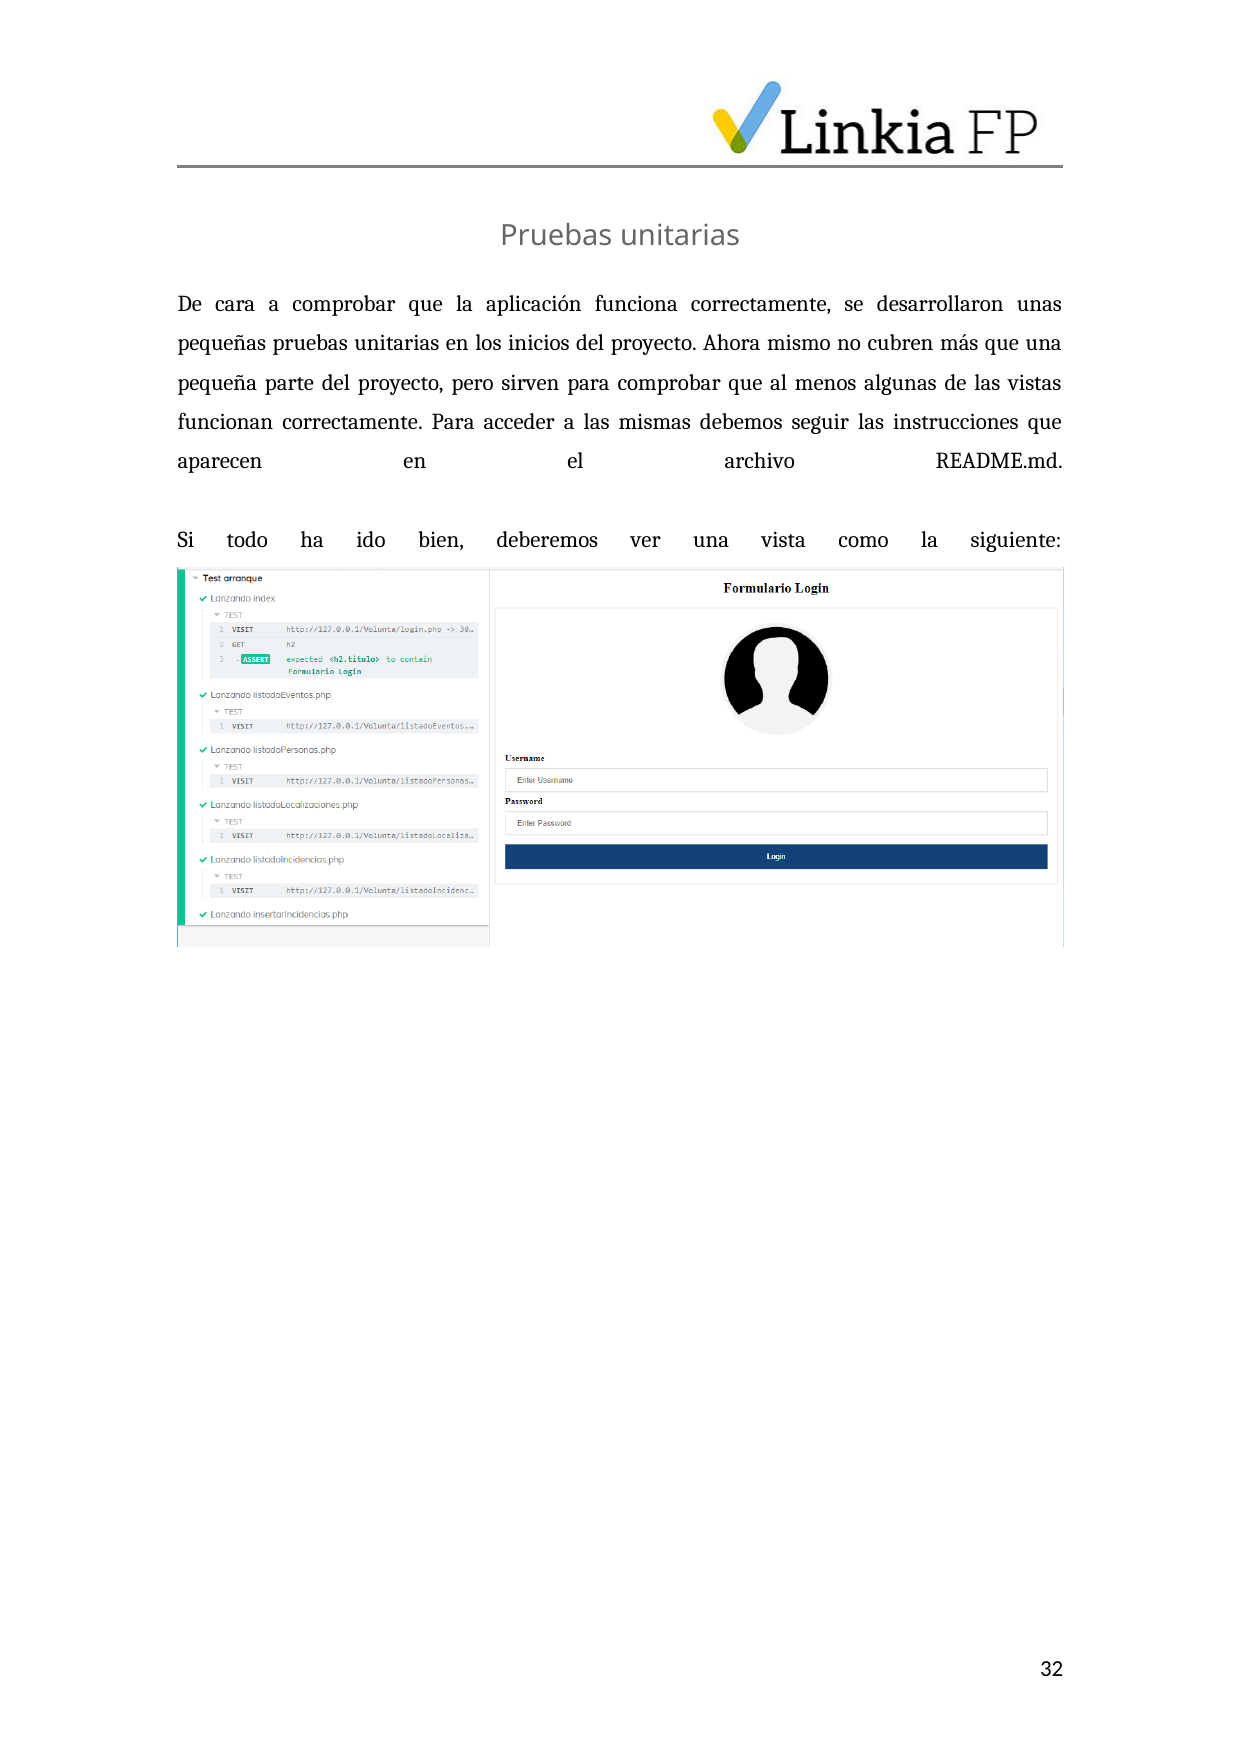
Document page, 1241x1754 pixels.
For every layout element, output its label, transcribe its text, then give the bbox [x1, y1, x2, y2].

picture [177, 567, 1064, 947]
text Pruebas unitarias [177, 168, 1063, 254]
text [177, 947, 1063, 989]
text De cara a comprobar que la aplicación funciona correctamente, se desarrollaron unas pequeñas pruebas unitarias en los inicios del proyecto. Ahora mismo no cubren más que una pequeña parte del proyecto, pero sirven para comprobar que al menos algunas de las vistas funcionan correctamente. Para acceder a las mismas debemos seguir las instrucciones que aparecen en el archivo README.md. Si todo ha ido bien, deberemos ver una vista como la siguiente: [177, 290, 1063, 567]
